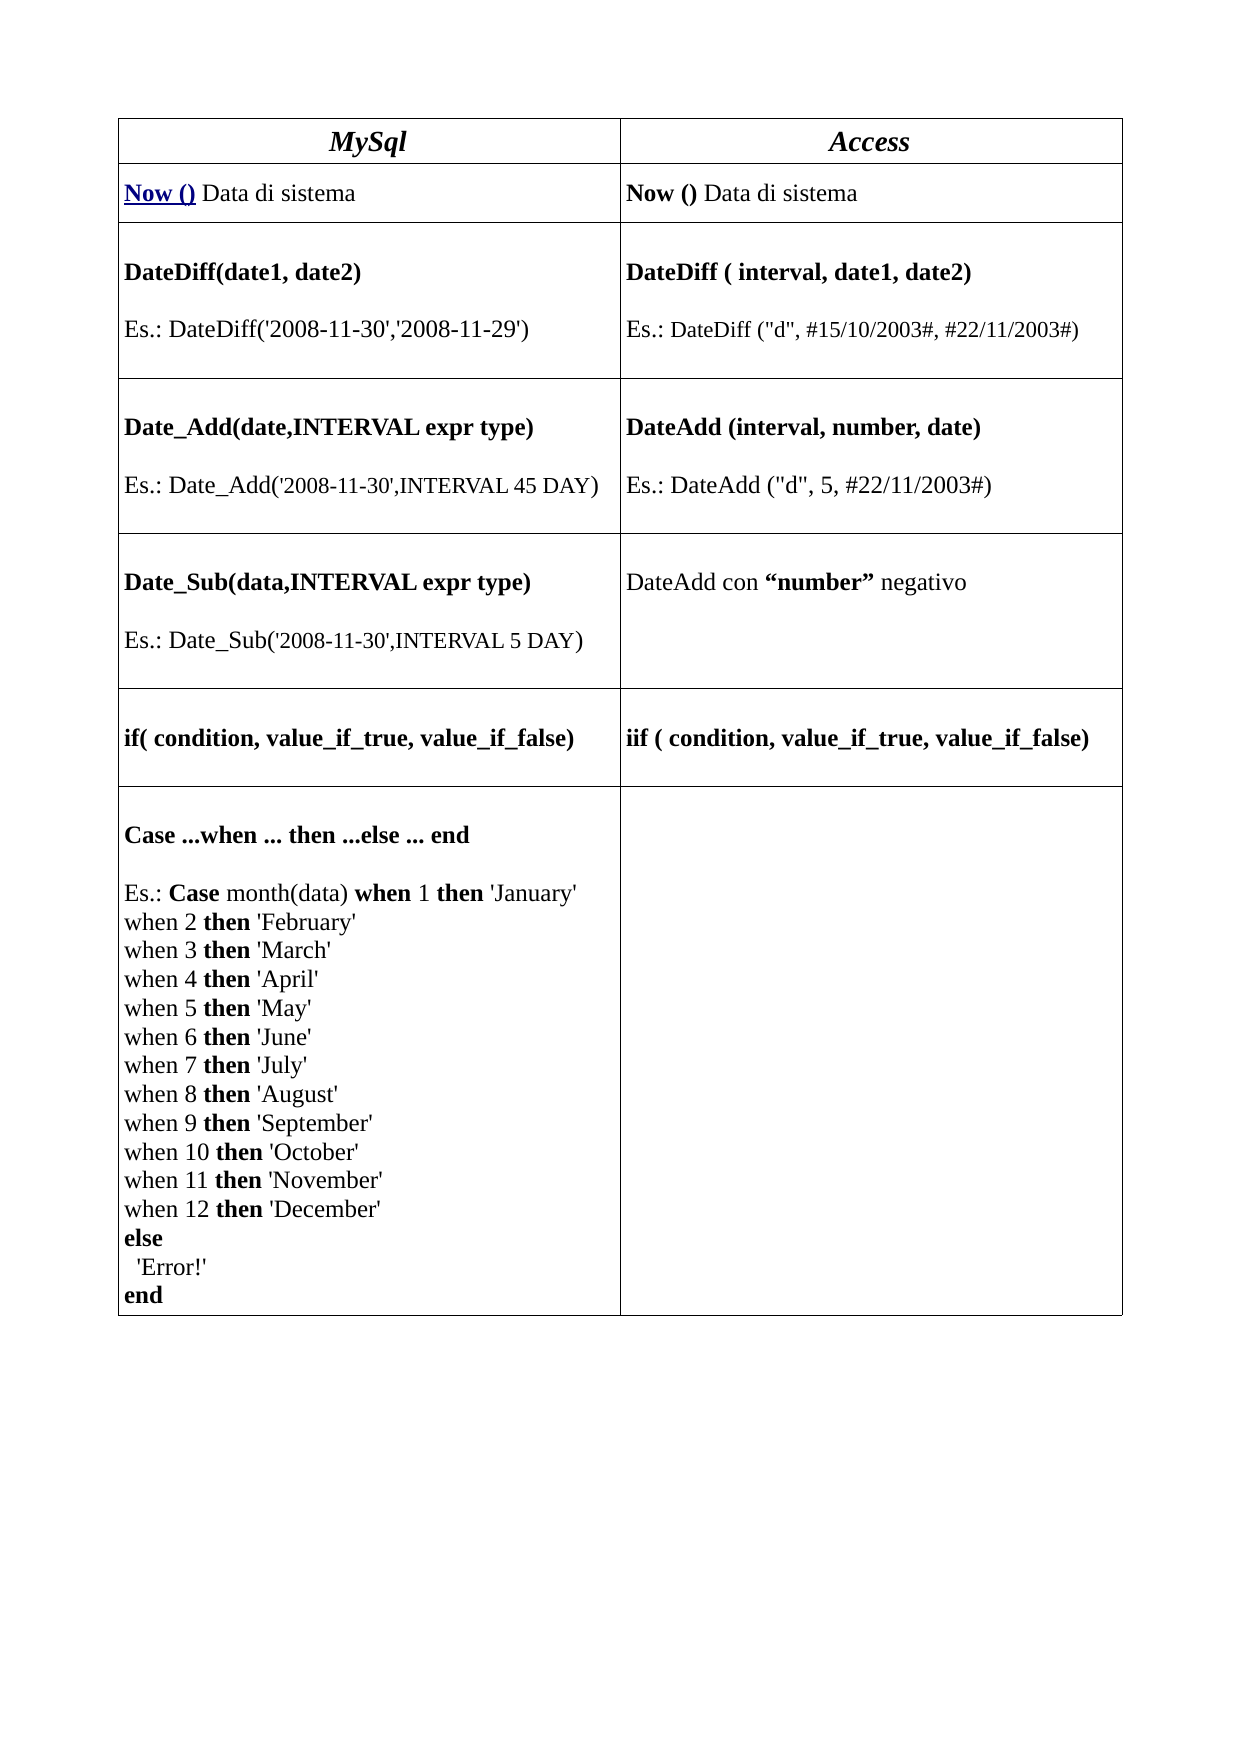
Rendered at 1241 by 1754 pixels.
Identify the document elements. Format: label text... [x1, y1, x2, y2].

table_cell [621, 787, 1122, 1315]
table_cell DateDiff ( interval, date1, date2) Es.: DateDiff ("d", #15/10/2003#, #22/11/2003#) [621, 223, 1122, 378]
table_cell Case ...when ... then ...else ... end Es.: Case month(data) when 1 then 'January' when 2 then 'February' when 3 then 'March' when 4 then 'April' when 5 then 'May' when 6 then 'June' when 7 then 'July' when 8 then 'August' when 9 then 'September' when 10 then 'October' when 11 then 'November' when 12 then 'December' else 'Error!' end [119, 787, 620, 1315]
table_cell Now () Data di sistema [119, 164, 620, 222]
table_cell iif ( condition, value_if_true, value_if_false) [621, 689, 1122, 786]
table_cell if( condition, value_if_true, value_if_false) [119, 689, 620, 786]
table_cell Date_Add(date,INTERVAL expr type) Es.: Date_Add('2008-11-30',INTERVAL 45 DAY) [119, 379, 620, 533]
table_cell DateAdd (interval, number, date) Es.: DateAdd ("d", 5, #22/11/2003#) [621, 379, 1122, 533]
table_header MySql [119, 119, 620, 163]
table_cell DateAdd con “number” negativo [621, 534, 1122, 688]
table_cell Now () Data di sistema [621, 164, 1122, 222]
table_header Access [621, 119, 1122, 163]
table_cell DateDiff(date1, date2) Es.: DateDiff('2008-11-30','2008-11-29') [119, 223, 620, 378]
table_cell Date_Sub(data,INTERVAL expr type) Es.: Date_Sub('2008-11-30',INTERVAL 5 DAY) [119, 534, 620, 688]
